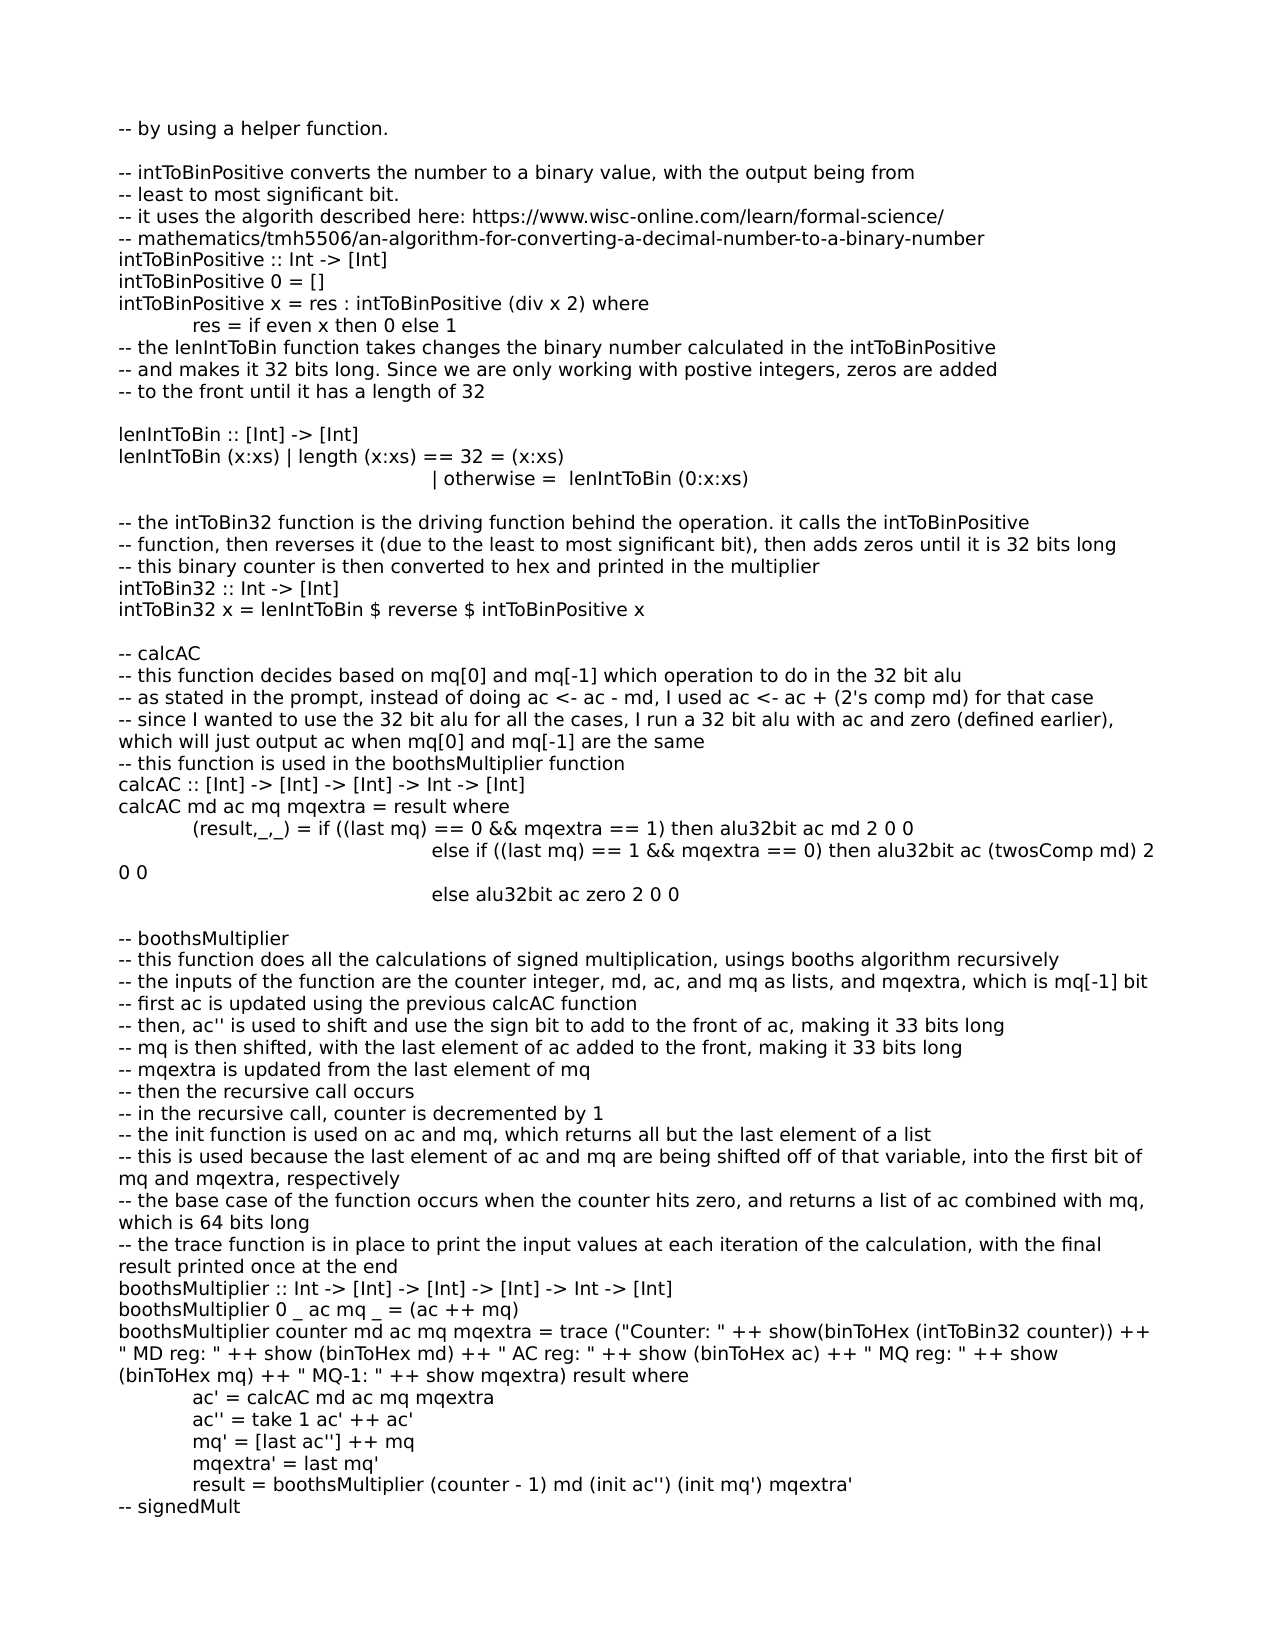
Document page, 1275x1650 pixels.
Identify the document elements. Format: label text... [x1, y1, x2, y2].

text -- this function is used in the boothsMultiplier function [118, 752, 1157, 774]
text -- and makes it 32 bits long. Since we are only working with postive integers, zeros are added [118, 359, 1157, 381]
text -- it uses the algorith described here: https://www.wisc-online.com/learn/formal-science/ [118, 206, 1157, 227]
text -- by using a helper function. [118, 118, 1157, 140]
text -- this is used because the last element of ac and mq are being shifted off of that variable, into the first bit of mq and mqextra, respectively [118, 1146, 1157, 1190]
text -- then, ac'' is used to shift and use the sign bit to add to the front of ac, making it 33 bits long [118, 1015, 1157, 1037]
text -- the base case of the function occurs when the counter hits zero, and returns a list of ac combined with mq, which is 64 bits long [118, 1190, 1157, 1234]
text res = if even x then 0 else 1 [118, 315, 1157, 337]
text -- function, then reverses it (due to the least to most significant bit), then adds zeros until it is 32 bits long [118, 534, 1157, 556]
text -- this binary counter is then converted to hex and printed in the multiplier [118, 556, 1157, 577]
text result = boothsMultiplier (counter - 1) md (init ac'') (init mq') mqextra' [118, 1474, 1157, 1496]
text -- mathematics/tmh5506/an-algorithm-for-converting-a-decimal-number-to-a-binary-number [118, 227, 1157, 249]
text -- boothsMultiplier [118, 927, 1157, 949]
text -- then the recursive call occurs [118, 1081, 1157, 1102]
text ac'' = take 1 ac' ++ ac' [118, 1409, 1157, 1431]
text intToBinPositive :: Int -> [Int] [118, 249, 1157, 271]
text -- the inputs of the function are the counter integer, md, ac, and mq as lists, and mqextra, which is mq[-1] bit [118, 971, 1157, 993]
text -- this function does all the calculations of signed multiplication, usings booths algorithm recursively [118, 949, 1157, 971]
text -- least to most significant bit. [118, 184, 1157, 206]
text -- the lenIntToBin function takes changes the binary number calculated in the intToBinPositive [118, 337, 1157, 359]
text -- in the recursive call, counter is decremented by 1 [118, 1102, 1157, 1124]
text boothsMultiplier :: Int -> [Int] -> [Int] -> [Int] -> Int -> [Int] [118, 1277, 1157, 1299]
text -- the init function is used on ac and mq, which returns all but the last element of a list [118, 1124, 1157, 1146]
text intToBin32 :: Int -> [Int] [118, 577, 1157, 599]
text ac' = calcAC md ac mq mqextra [118, 1387, 1157, 1409]
text -- signedMult [118, 1496, 1157, 1518]
text | otherwise = lenIntToBin (0:x:xs) [118, 468, 1157, 490]
text -- the intToBin32 function is the driving function behind the operation. it calls the intToBinPositive [118, 512, 1157, 534]
text -- the trace function is in place to print the input values at each iteration of the calculation, with the final result printed once at the end [118, 1234, 1157, 1277]
text intToBin32 x = lenIntToBin $ reverse $ intToBinPositive x [118, 599, 1157, 621]
text -- intToBinPositive converts the number to a binary value, with the output being from [118, 162, 1157, 184]
text boothsMultiplier counter md ac mq mqextra = trace ("Counter: " ++ show(binToHex (intToBin32 counter)) ++ " MD reg: " ++ show (binToHex md) ++ " AC reg: " ++ show (binToHex ac) ++ " MQ reg: " ++ show (binToHex mq) ++ " MQ-1: " ++ show mqextra) result where [118, 1321, 1157, 1387]
text -- mq is then shifted, with the last element of ac added to the front, making it 33 bits long [118, 1037, 1157, 1059]
text -- mqextra is updated from the last element of mq [118, 1059, 1157, 1081]
text calcAC :: [Int] -> [Int] -> [Int] -> Int -> [Int] [118, 774, 1157, 796]
text -- calcAC [118, 643, 1157, 665]
text else if ((last mq) == 1 && mqextra == 0) then alu32bit ac (twosComp md) 2 0 0 [118, 840, 1157, 884]
text -- as stated in the prompt, instead of doing ac <- ac - md, I used ac <- ac + (2's comp md) for that case [118, 687, 1157, 709]
text -- this function decides based on mq[0] and mq[-1] which operation to do in the 32 bit alu [118, 665, 1157, 687]
text mq' = [last ac''] ++ mq [118, 1431, 1157, 1452]
text mqextra' = last mq' [118, 1452, 1157, 1474]
text lenIntToBin (x:xs) | length (x:xs) == 32 = (x:xs) [118, 446, 1157, 468]
text -- first ac is updated using the previous calcAC function [118, 993, 1157, 1015]
text calcAC md ac mq mqextra = result where [118, 796, 1157, 818]
text -- to the front until it has a length of 32 [118, 381, 1157, 402]
text boothsMultiplier 0 _ ac mq _ = (ac ++ mq) [118, 1299, 1157, 1321]
text (result,_,_) = if ((last mq) == 0 && mqextra == 1) then alu32bit ac md 2 0 0 [118, 818, 1157, 840]
text intToBinPositive x = res : intToBinPositive (div x 2) where [118, 293, 1157, 315]
text intToBinPositive 0 = [] [118, 271, 1157, 293]
text -- since I wanted to use the 32 bit alu for all the cases, I run a 32 bit alu with ac and zero (defined earlier), which will just output ac when mq[0] and mq[-1] are the same [118, 709, 1157, 752]
text else alu32bit ac zero 2 0 0 [118, 884, 1157, 906]
text lenIntToBin :: [Int] -> [Int] [118, 424, 1157, 446]
